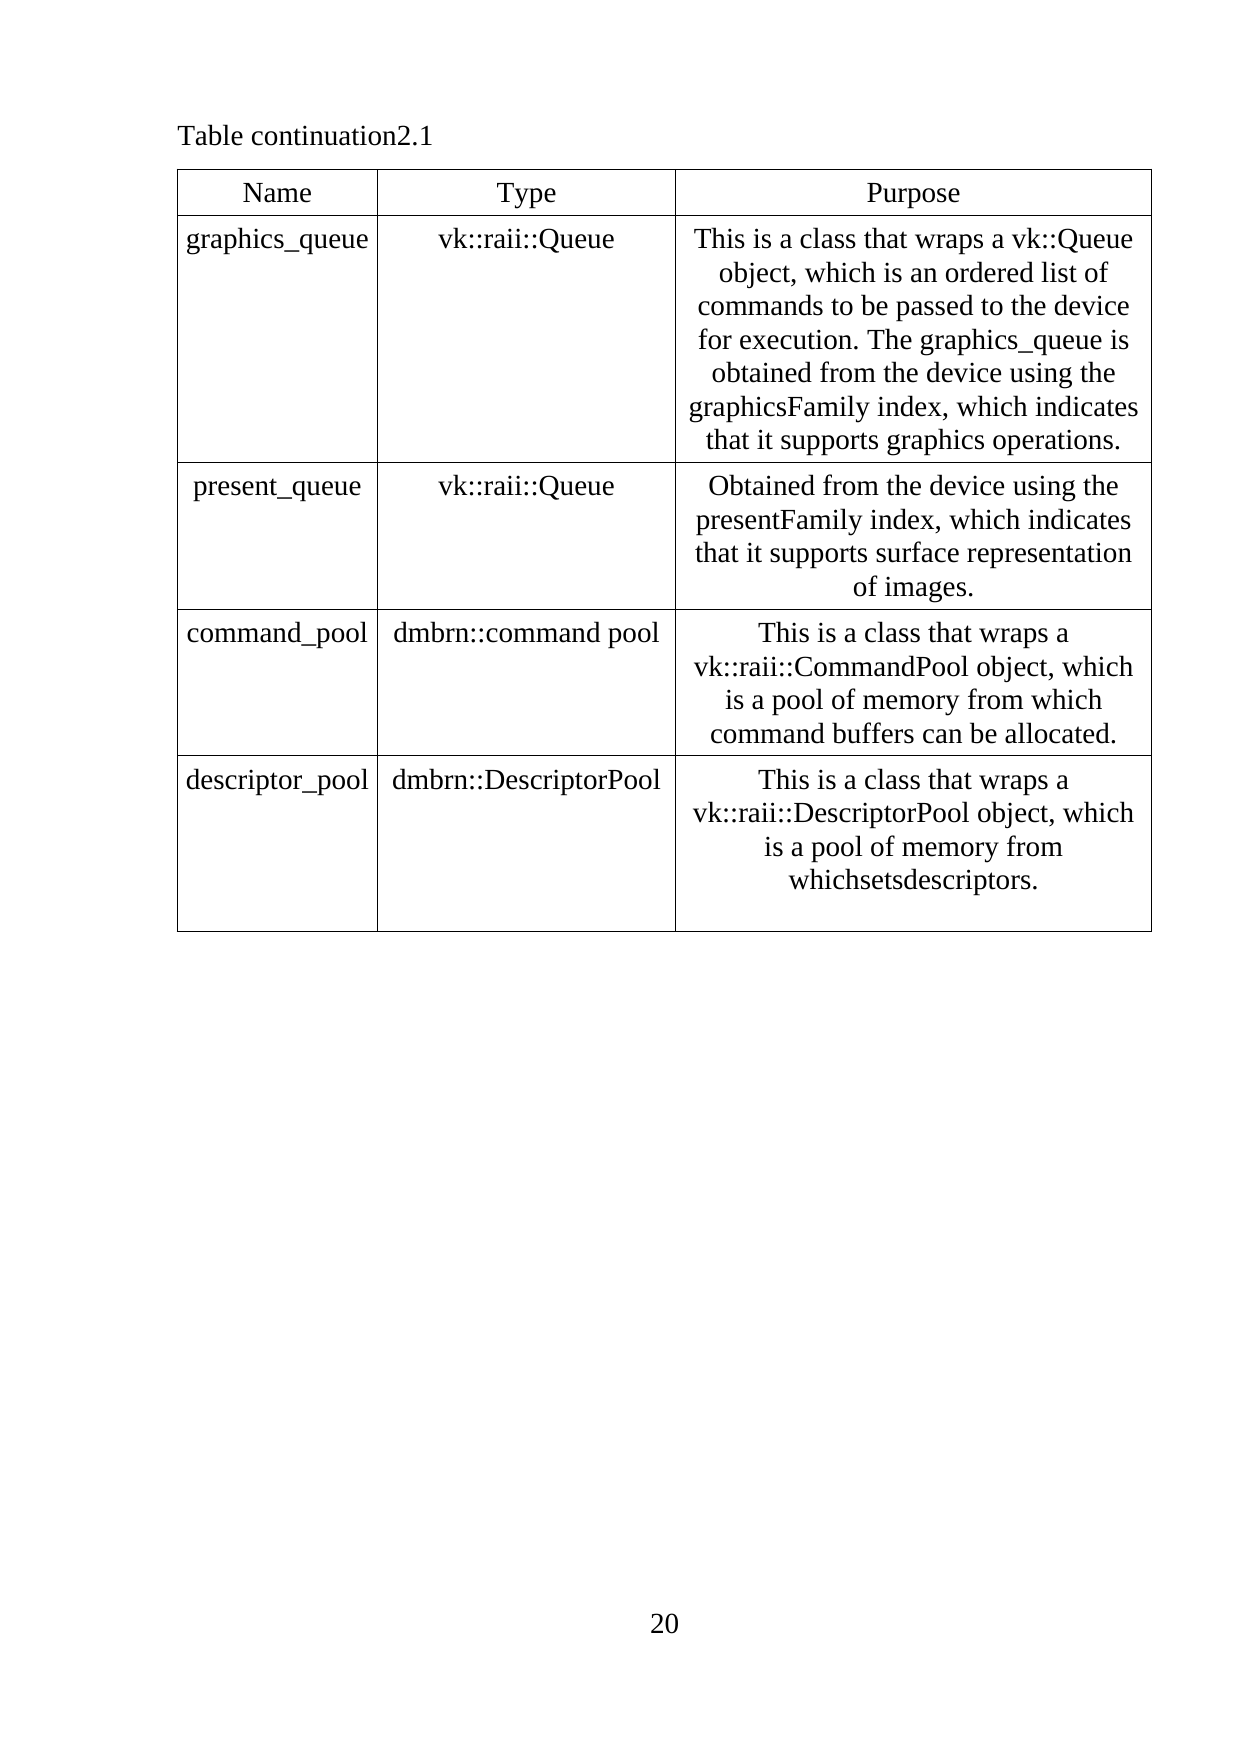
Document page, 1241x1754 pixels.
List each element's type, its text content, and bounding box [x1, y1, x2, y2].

table_cell Obtained from the device using the presentFamily index, which indicates that it supports surface representation of images. [676, 463, 1151, 608]
table_cell graphics_queue [178, 216, 377, 462]
table_cell vk::raii::Queue [378, 216, 675, 462]
table_cell present_queue [178, 463, 377, 608]
table_header Purpose [676, 170, 1151, 214]
table_cell command_pool [178, 610, 377, 755]
table_cell This is a class that wraps a vk::raii::CommandPool object, which is a pool of memory from which command buffers can be allocated. [676, 610, 1151, 755]
table_cell vk::raii::Queue [378, 463, 675, 608]
table_header Type [378, 170, 675, 214]
table_cell dmbrn::command pool [378, 610, 675, 755]
table_cell dmbrn::DescriptorPool [378, 756, 675, 931]
table_cell This is a class that wraps a vk::raii::DescriptorPool object, which is a pool of memory from whichsetsdescriptors. [676, 756, 1151, 931]
table_header Name [178, 170, 377, 214]
table_cell This is a class that wraps a vk::Queue object, which is an ordered list of commands to be passed to the device for execution. The graphics_queue is obtained from the device using the graphicsFamily index, which indicates that it supports graphics operations. [676, 216, 1151, 462]
text Table continuation2.1 [177, 118, 1152, 152]
table_cell descriptor_pool [178, 756, 377, 931]
